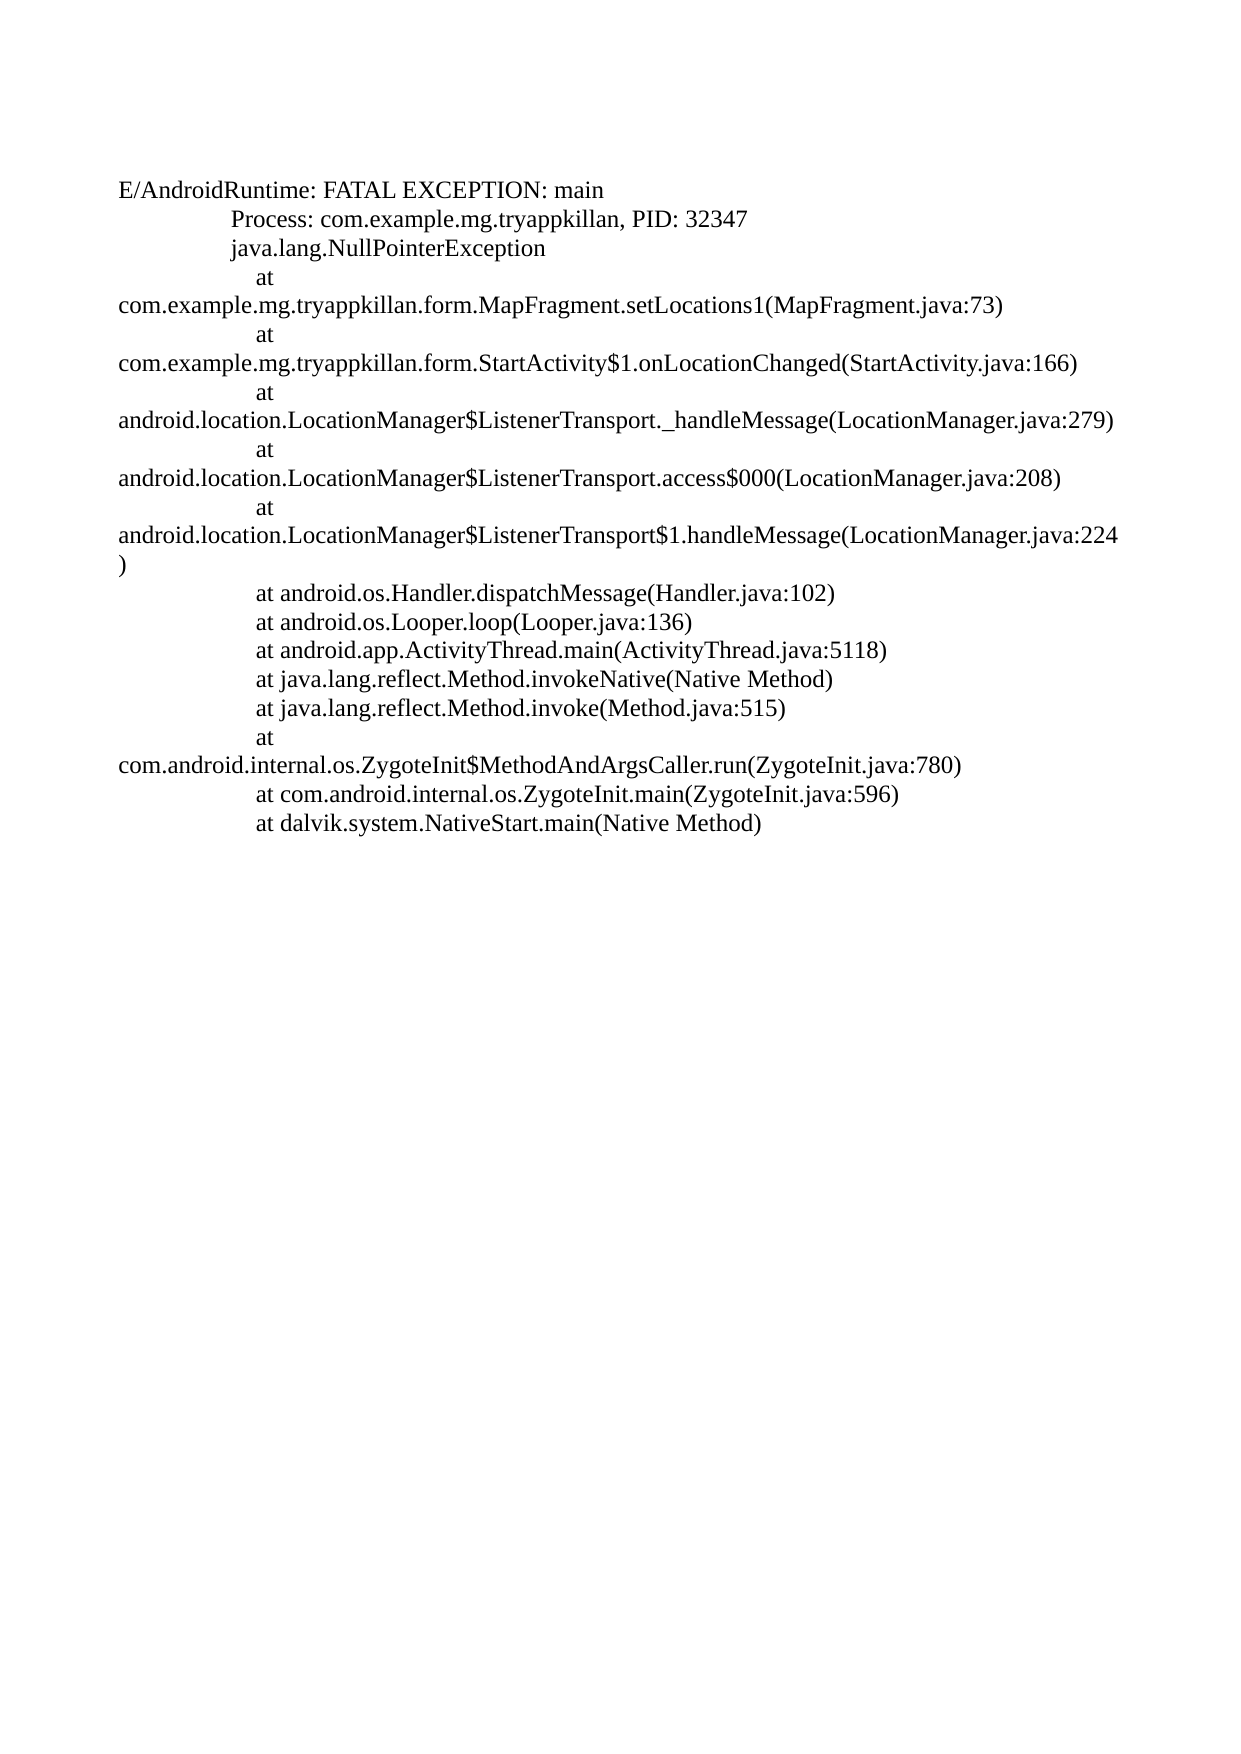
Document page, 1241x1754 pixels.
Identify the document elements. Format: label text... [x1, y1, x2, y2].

text at android.os.Looper.loop(Looper.java:136) [118, 607, 1122, 636]
text java.lang.NullPointerException [118, 233, 1122, 262]
text at com.example.mg.tryappkillan.form.StartActivity$1.onLocationChanged(StartActivity.java:166) [118, 319, 1122, 377]
text Process: com.example.mg.tryappkillan, PID: 32347 [118, 204, 1122, 233]
text at android.os.Handler.dispatchMessage(Handler.java:102) [118, 578, 1122, 607]
text at dalvik.system.NativeStart.main(Native Method) [118, 808, 1122, 837]
text at android.app.ActivityThread.main(ActivityThread.java:5118) [118, 636, 1122, 664]
text at android.location.LocationManager$ListenerTransport$1.handleMessage(LocationManager.java:224) [118, 492, 1122, 578]
text at java.lang.reflect.Method.invoke(Method.java:515) [118, 693, 1122, 722]
text at android.location.LocationManager$ListenerTransport.access$000(LocationManager.java:208) [118, 434, 1122, 492]
text at com.android.internal.os.ZygoteInit$MethodAndArgsCaller.run(ZygoteInit.java:780) [118, 722, 1122, 779]
text at com.example.mg.tryappkillan.form.MapFragment.setLocations1(MapFragment.java:73) [118, 262, 1122, 319]
text at java.lang.reflect.Method.invokeNative(Native Method) [118, 664, 1122, 693]
text at android.location.LocationManager$ListenerTransport._handleMessage(LocationManager.java:279) [118, 377, 1122, 434]
text at com.android.internal.os.ZygoteInit.main(ZygoteInit.java:596) [118, 779, 1122, 808]
text E/AndroidRuntime: FATAL EXCEPTION: main [118, 176, 1122, 204]
